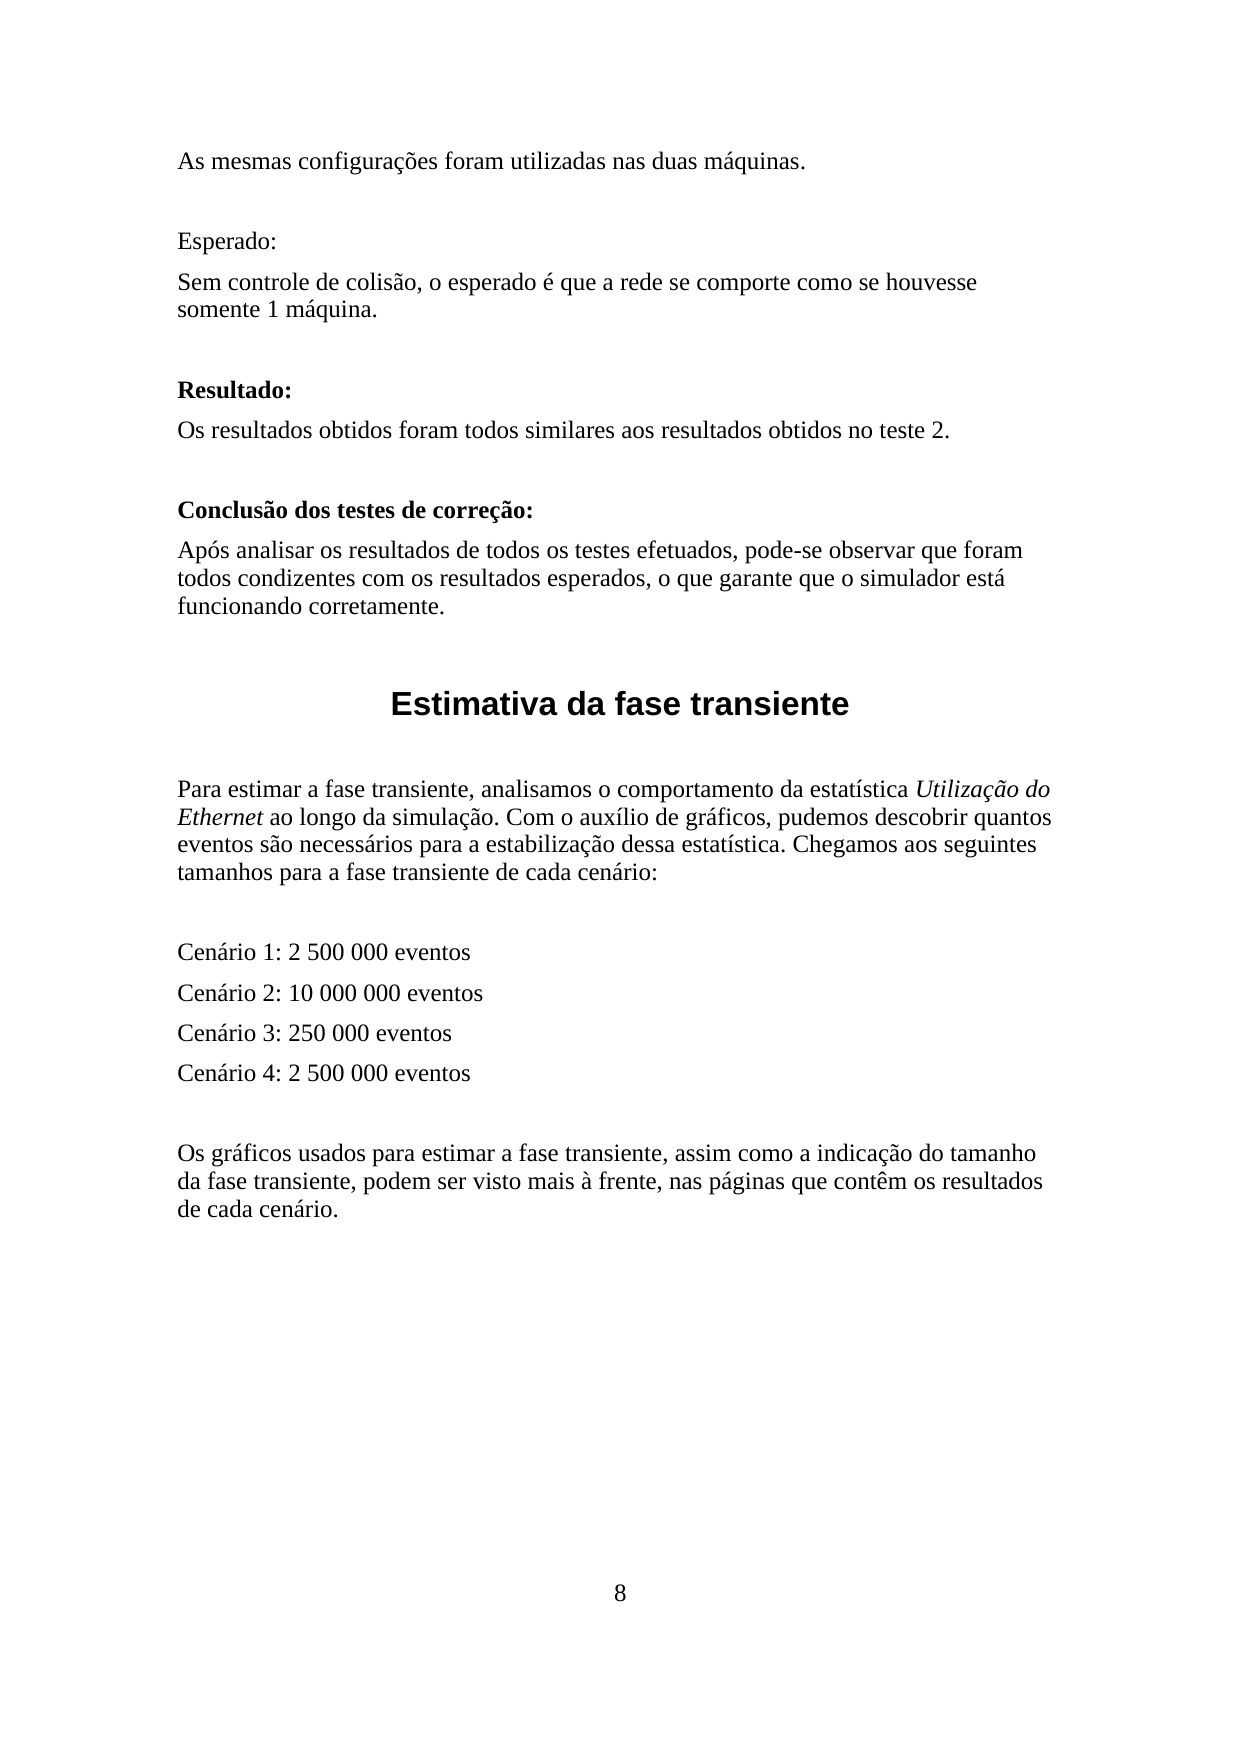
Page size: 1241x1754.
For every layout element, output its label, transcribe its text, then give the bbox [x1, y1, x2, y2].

text Cenário 1: 2 500 000 eventos [177, 938, 1063, 966]
text Esperado: [177, 227, 1063, 255]
text Para estimar a fase transiente, analisamos o comportamento da estatística Utilização do Ethernet ao longo da simulação. Com o auxílio de gráficos, pudemos descobrir quantos eventos são necessários para a estabilização dessa estatística. Chegamos aos seguintes tamanhos para a fase transiente de cada cenário: [177, 775, 1063, 886]
subtitle Estimativa da fase transiente [177, 685, 1063, 722]
text Conclusão dos testes de correção: [177, 496, 1063, 524]
text Cenário 4: 2 500 000 eventos [177, 1059, 1063, 1087]
text Cenário 3: 250 000 eventos [177, 1019, 1063, 1047]
text As mesmas configurações foram utilizadas nas duas máquinas. [177, 147, 1063, 175]
text Resultado: [177, 376, 1063, 403]
text Os gráficos usados para estimar a fase transiente, assim como a indicação do tamanho da fase transiente, podem ser visto mais à frente, nas páginas que contêm os resultados de cada cenário. [177, 1139, 1063, 1223]
text Os resultados obtidos foram todos similares aos resultados obtidos no teste 2. [177, 416, 1063, 444]
text Após analisar os resultados de todos os testes efetuados, pode-se observar que foram todos condizentes com os resultados esperados, o que garante que o simulador está funcionando corretamente. [177, 537, 1063, 620]
text Cenário 2: 10 000 000 eventos [177, 979, 1063, 1006]
text Sem controle de colisão, o esperado é que a rede se comporte como se houvesse somente 1 máquina. [177, 268, 1063, 323]
